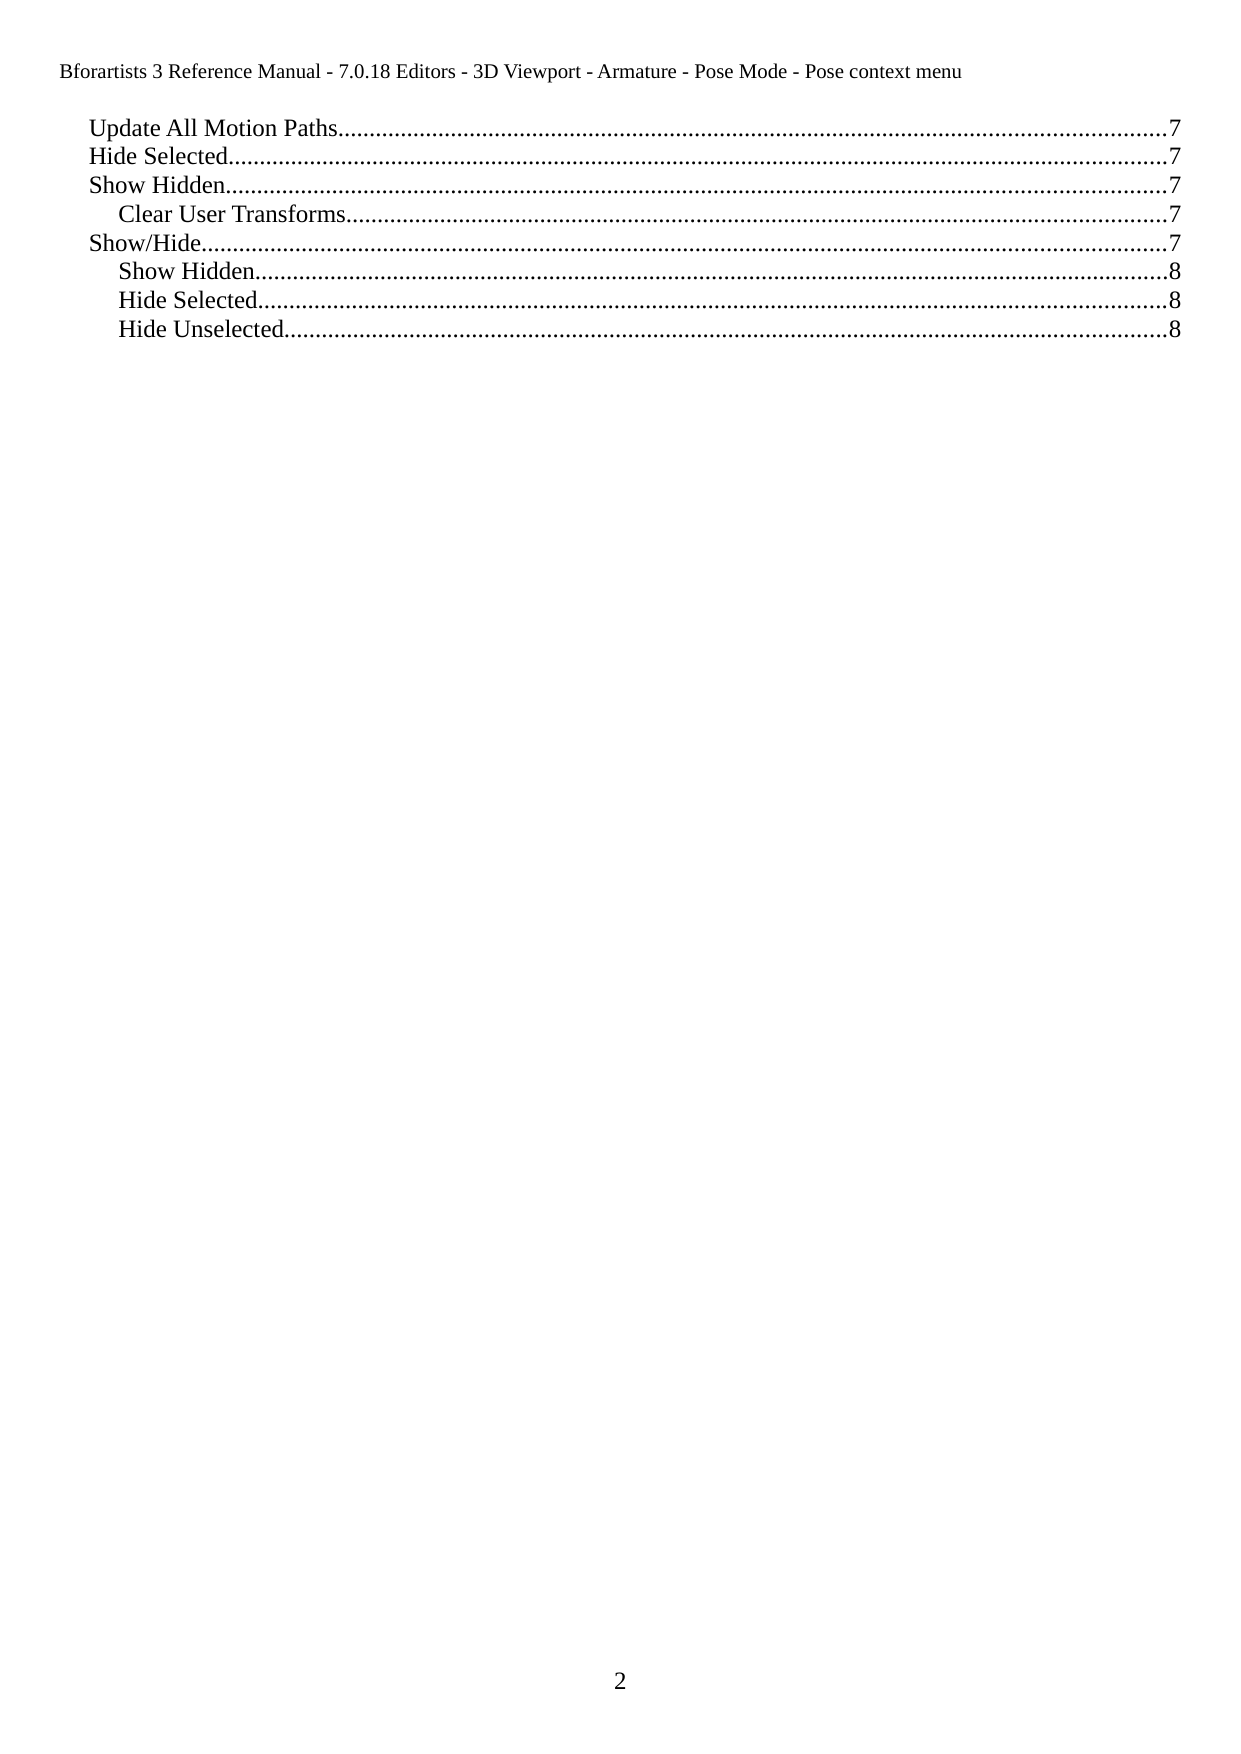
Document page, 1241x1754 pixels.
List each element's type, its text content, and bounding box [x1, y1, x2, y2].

text Show Hidden 8 [118, 256, 1181, 285]
text Show/Hide 7 [88, 228, 1181, 256]
text Clear User Transforms 7 [118, 199, 1181, 228]
text Update All Motion Paths 7 [88, 113, 1181, 141]
text Hide Selected 7 [88, 141, 1181, 170]
text Hide Unselected 8 [118, 314, 1181, 343]
text Show Hidden 7 [88, 170, 1181, 199]
text Hide Selected 8 [118, 285, 1181, 314]
